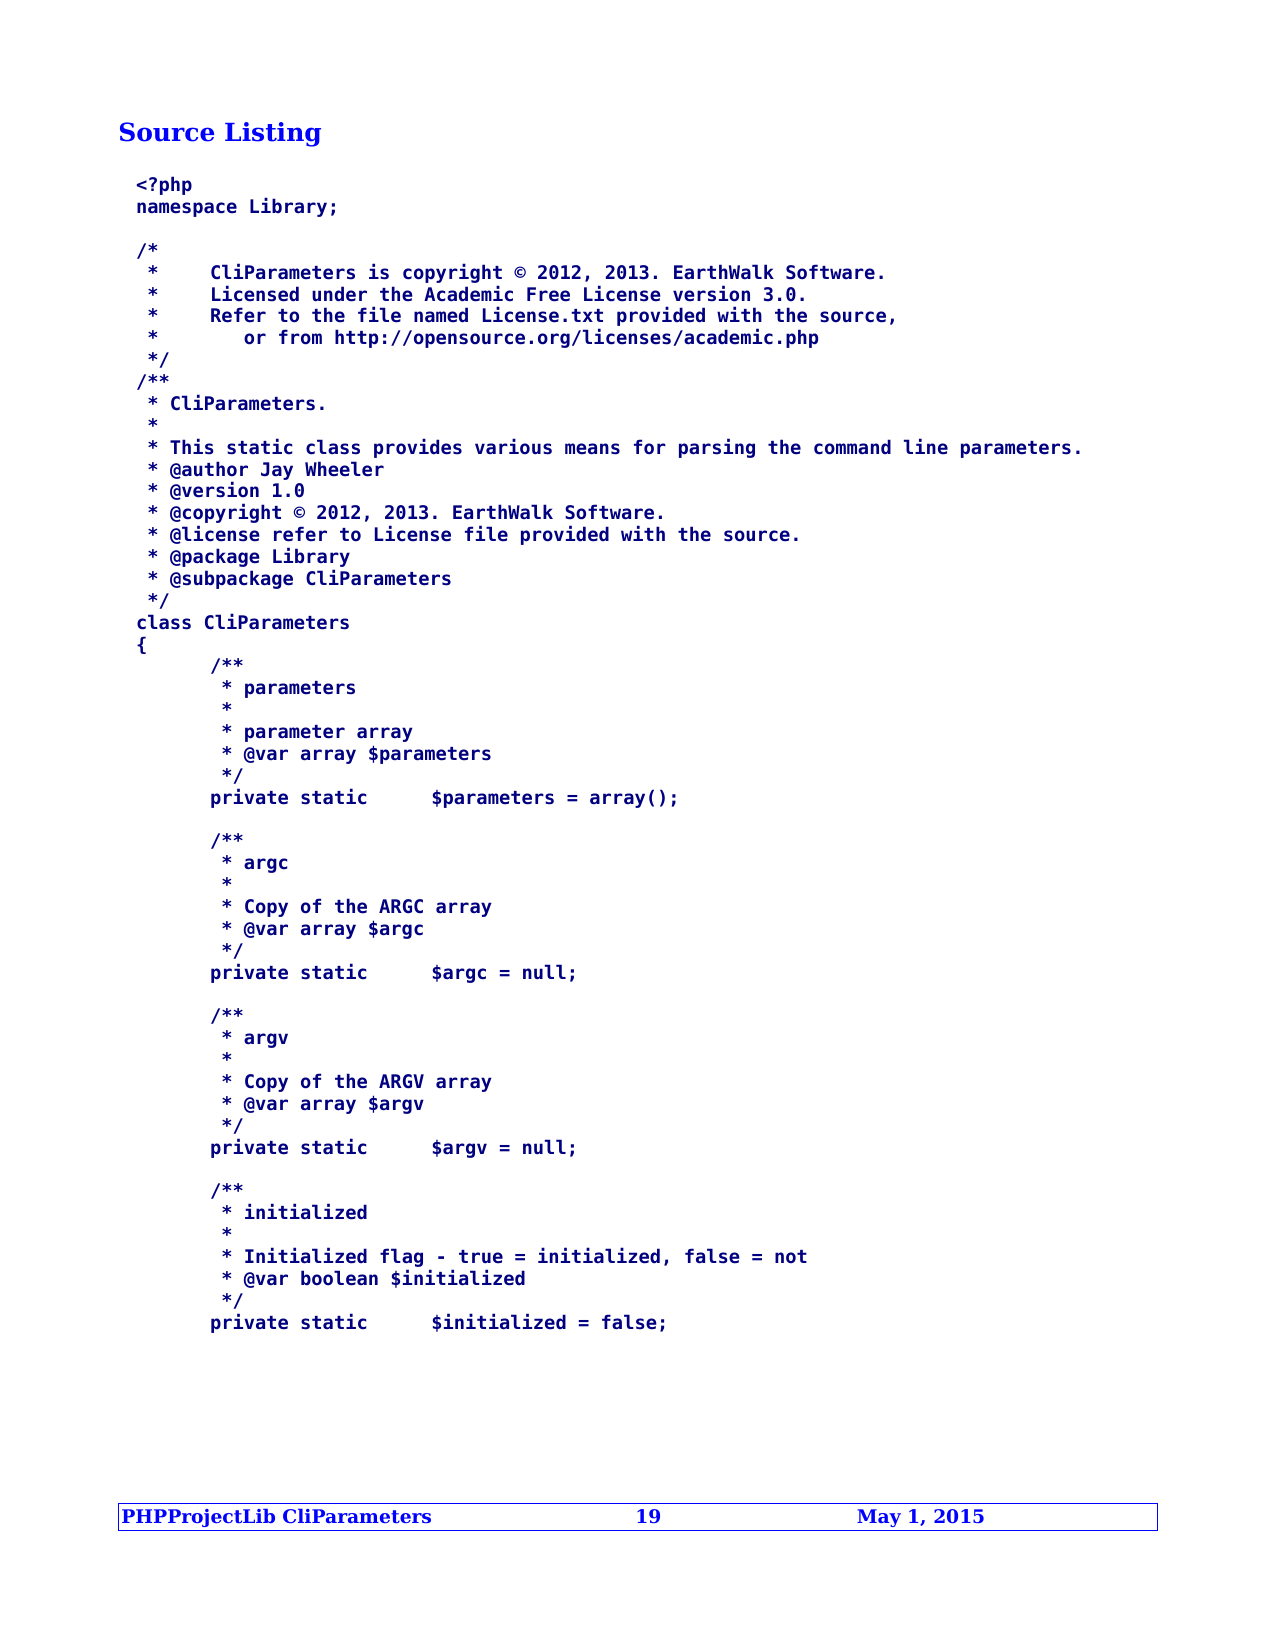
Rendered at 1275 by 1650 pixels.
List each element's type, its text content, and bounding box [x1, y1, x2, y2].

list /** [136, 1005, 1157, 1027]
list * [136, 1049, 1157, 1071]
list * @var array $argv [136, 1093, 1157, 1115]
list /* [136, 240, 1157, 262]
list */ [136, 765, 1157, 787]
list * @var array $argc [136, 918, 1157, 940]
list namespace Library; [136, 196, 1157, 218]
list * parameters [136, 677, 1157, 699]
list * Licensed under the Academic Free License version 3.0. [136, 283, 1157, 305]
list * @version 1.0 [136, 480, 1157, 502]
list private static $parameters = array(); [136, 787, 1157, 808]
list * CliParameters. [136, 393, 1157, 415]
list * @package Library [136, 546, 1157, 568]
list * @copyright © 2012, 2013. EarthWalk Software. [136, 502, 1157, 524]
list */ [136, 1290, 1157, 1312]
list * [136, 874, 1157, 896]
list * [136, 1224, 1157, 1246]
list /** [136, 830, 1157, 852]
list * Copy of the ARGV array [136, 1071, 1157, 1093]
title Source Listing [118, 118, 1157, 147]
list private static $argv = null; [136, 1137, 1157, 1158]
list * argc [136, 852, 1157, 874]
list * @var array $parameters [136, 743, 1157, 765]
list */ [136, 940, 1157, 962]
list private static $argc = null; [136, 962, 1157, 983]
list <?php [136, 174, 1157, 196]
list * @var boolean $initialized [136, 1268, 1157, 1290]
list * [136, 699, 1157, 721]
list * Initialized flag - true = initialized, false = not [136, 1246, 1157, 1268]
list * @license refer to License file provided with the source. [136, 524, 1157, 546]
list * This static class provides various means for parsing the command line parameters. [136, 437, 1157, 458]
list /** [136, 371, 1157, 393]
list * [136, 415, 1157, 437]
list * Refer to the file named License.txt provided with the source, [136, 305, 1157, 327]
list * Copy of the ARGC array [136, 896, 1157, 918]
list * argv [136, 1027, 1157, 1049]
list * or from http://opensource.org/licenses/academic.php [136, 327, 1157, 349]
list */ [136, 590, 1157, 612]
list * parameter array [136, 721, 1157, 743]
list * @subpackage CliParameters [136, 568, 1157, 590]
list class CliParameters [136, 612, 1157, 633]
list */ [136, 1115, 1157, 1137]
list /** [136, 655, 1157, 677]
list * CliParameters is copyright © 2012, 2013. EarthWalk Software. [136, 262, 1157, 283]
list /** [136, 1180, 1157, 1202]
list */ [136, 349, 1157, 371]
list { [136, 633, 1157, 655]
list private static $initialized = false; [136, 1312, 1157, 1333]
list * @author Jay Wheeler [136, 458, 1157, 480]
list * initialized [136, 1202, 1157, 1224]
